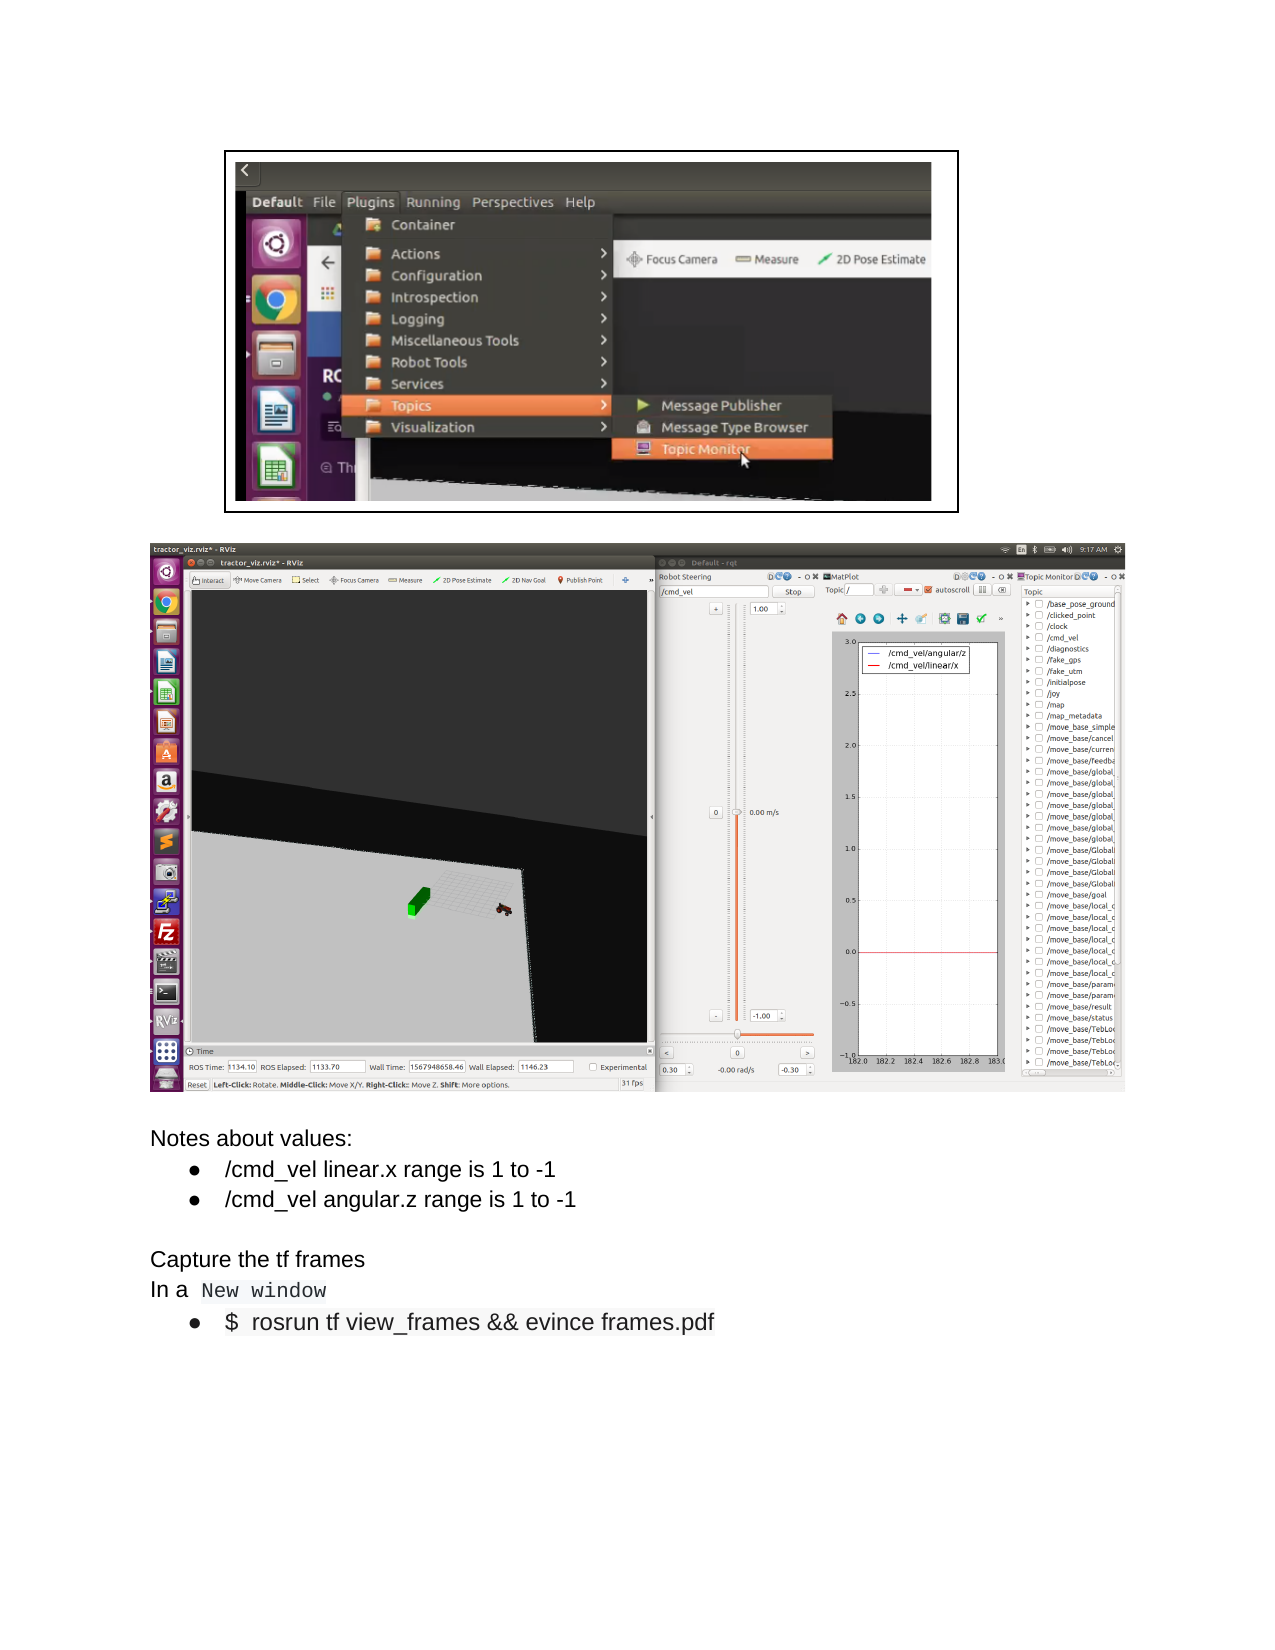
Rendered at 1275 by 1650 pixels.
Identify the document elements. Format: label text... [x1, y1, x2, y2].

table_header [226, 152, 957, 511]
text In a New window [150, 1276, 1125, 1304]
picture [235, 162, 932, 501]
list /cmd_vel angular.z range is 1 to -1 [187, 1186, 1125, 1212]
text Capture the tf frames [150, 1246, 1125, 1272]
picture [150, 543, 1125, 1092]
text Notes about values: [150, 1125, 1125, 1152]
list $ rosrun tf view_frames && evince frames.pdf [187, 1308, 1125, 1336]
list /cmd_vel linear.x range is 1 to -1 [187, 1156, 1125, 1182]
